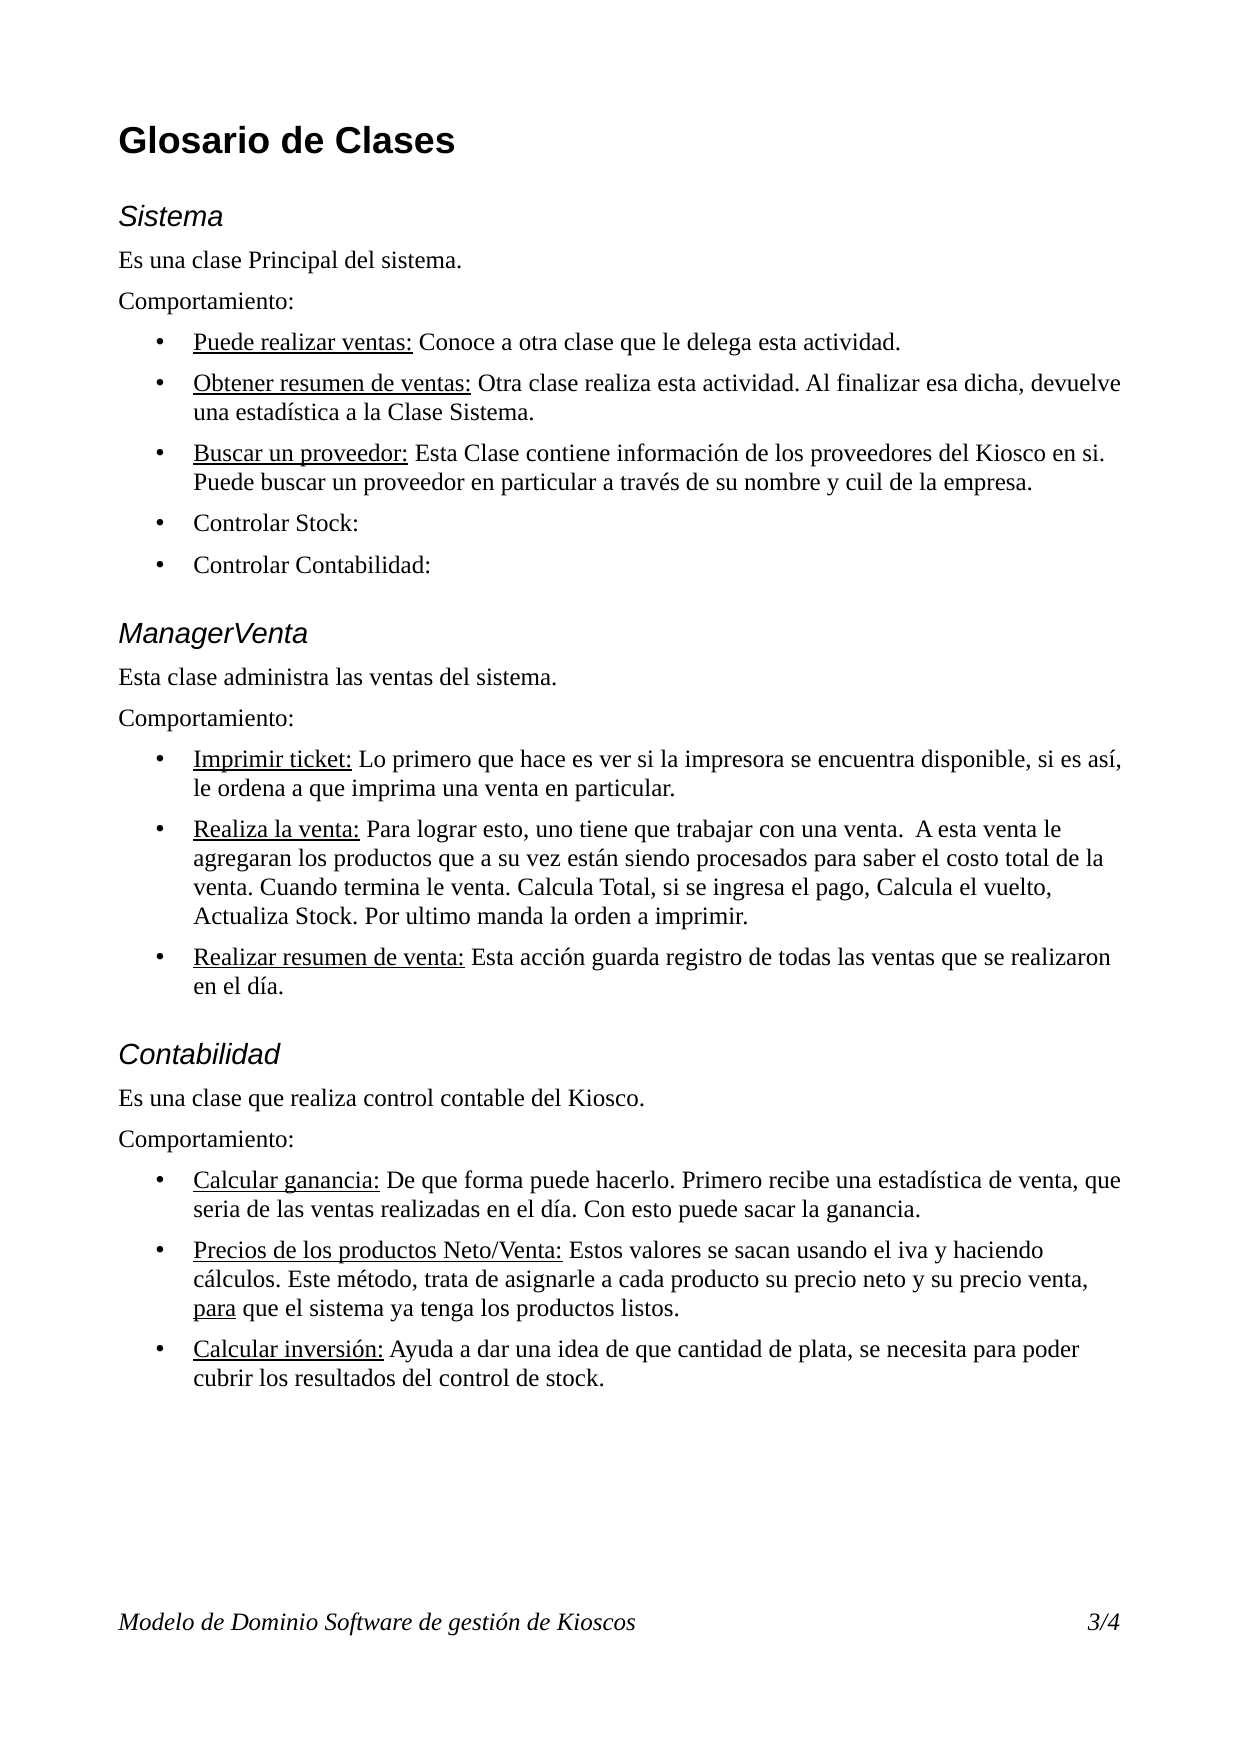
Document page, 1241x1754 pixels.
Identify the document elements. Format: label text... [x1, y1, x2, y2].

text Comportamiento: [118, 1124, 1122, 1153]
list Realizar resumen de venta: Esta acción guarda registro de todas las ventas que se realizaron en el día. [156, 942, 1122, 999]
text Comportamiento: [118, 286, 1122, 315]
list Realiza la venta: Para lograr esto, uno tiene que trabajar con una venta. A esta venta le agregaran los productos que a su vez están siendo procesados para saber el costo total de la venta. Cuando termina le venta. Calcula Total, si se ingresa el pago, Calcula el vuelto, Actualiza Stock. Por ultimo manda la orden a imprimir. [156, 814, 1122, 929]
title Glosario de Clases [118, 118, 1122, 161]
list Controlar Contabilidad: [156, 550, 1122, 578]
list Buscar un proveedor: Esta Clase contiene información de los proveedores del Kiosco en si. Puede buscar un proveedor en particular a través de su nombre y cuil de la empresa. [156, 438, 1122, 496]
subtitle Contabilidad [118, 1037, 1122, 1071]
list Puede realizar ventas: Conoce a otra clase que le delega esta actividad. [156, 327, 1122, 356]
list Controlar Stock: [156, 508, 1122, 537]
list Precios de los productos Neto/Venta: Estos valores se sacan usando el iva y haciendo cálculos. Este método, trata de asignarle a cada producto su precio neto y su precio venta, para que el sistema ya tenga los productos listos. [156, 1236, 1122, 1322]
subtitle Sistema [118, 199, 1122, 232]
text Es una clase Principal del sistema. [118, 245, 1122, 273]
text Es una clase que realiza control contable del Kiosco. [118, 1083, 1122, 1112]
text Esta clase administra las ventas del sistema. [118, 662, 1122, 691]
subtitle ManagerVenta [118, 616, 1122, 649]
list Imprimir ticket: Lo primero que hace es ver si la impresora se encuentra disponible, si es así, le ordena a que imprima una venta en particular. [156, 744, 1122, 802]
list Obtener resumen de ventas: Otra clase realiza esta actividad. Al finalizar esa dicha, devuelve una estadística a la Clase Sistema. [156, 368, 1122, 426]
list Calcular inversión: Ayuda a dar una idea de que cantidad de plata, se necesita para poder cubrir los resultados del control de stock. [156, 1334, 1122, 1392]
list Calcular ganancia: De que forma puede hacerlo. Primero recibe una estadística de venta, que seria de las ventas realizadas en el día. Con esto puede sacar la ganancia. [156, 1166, 1122, 1223]
text Comportamiento: [118, 703, 1122, 732]
